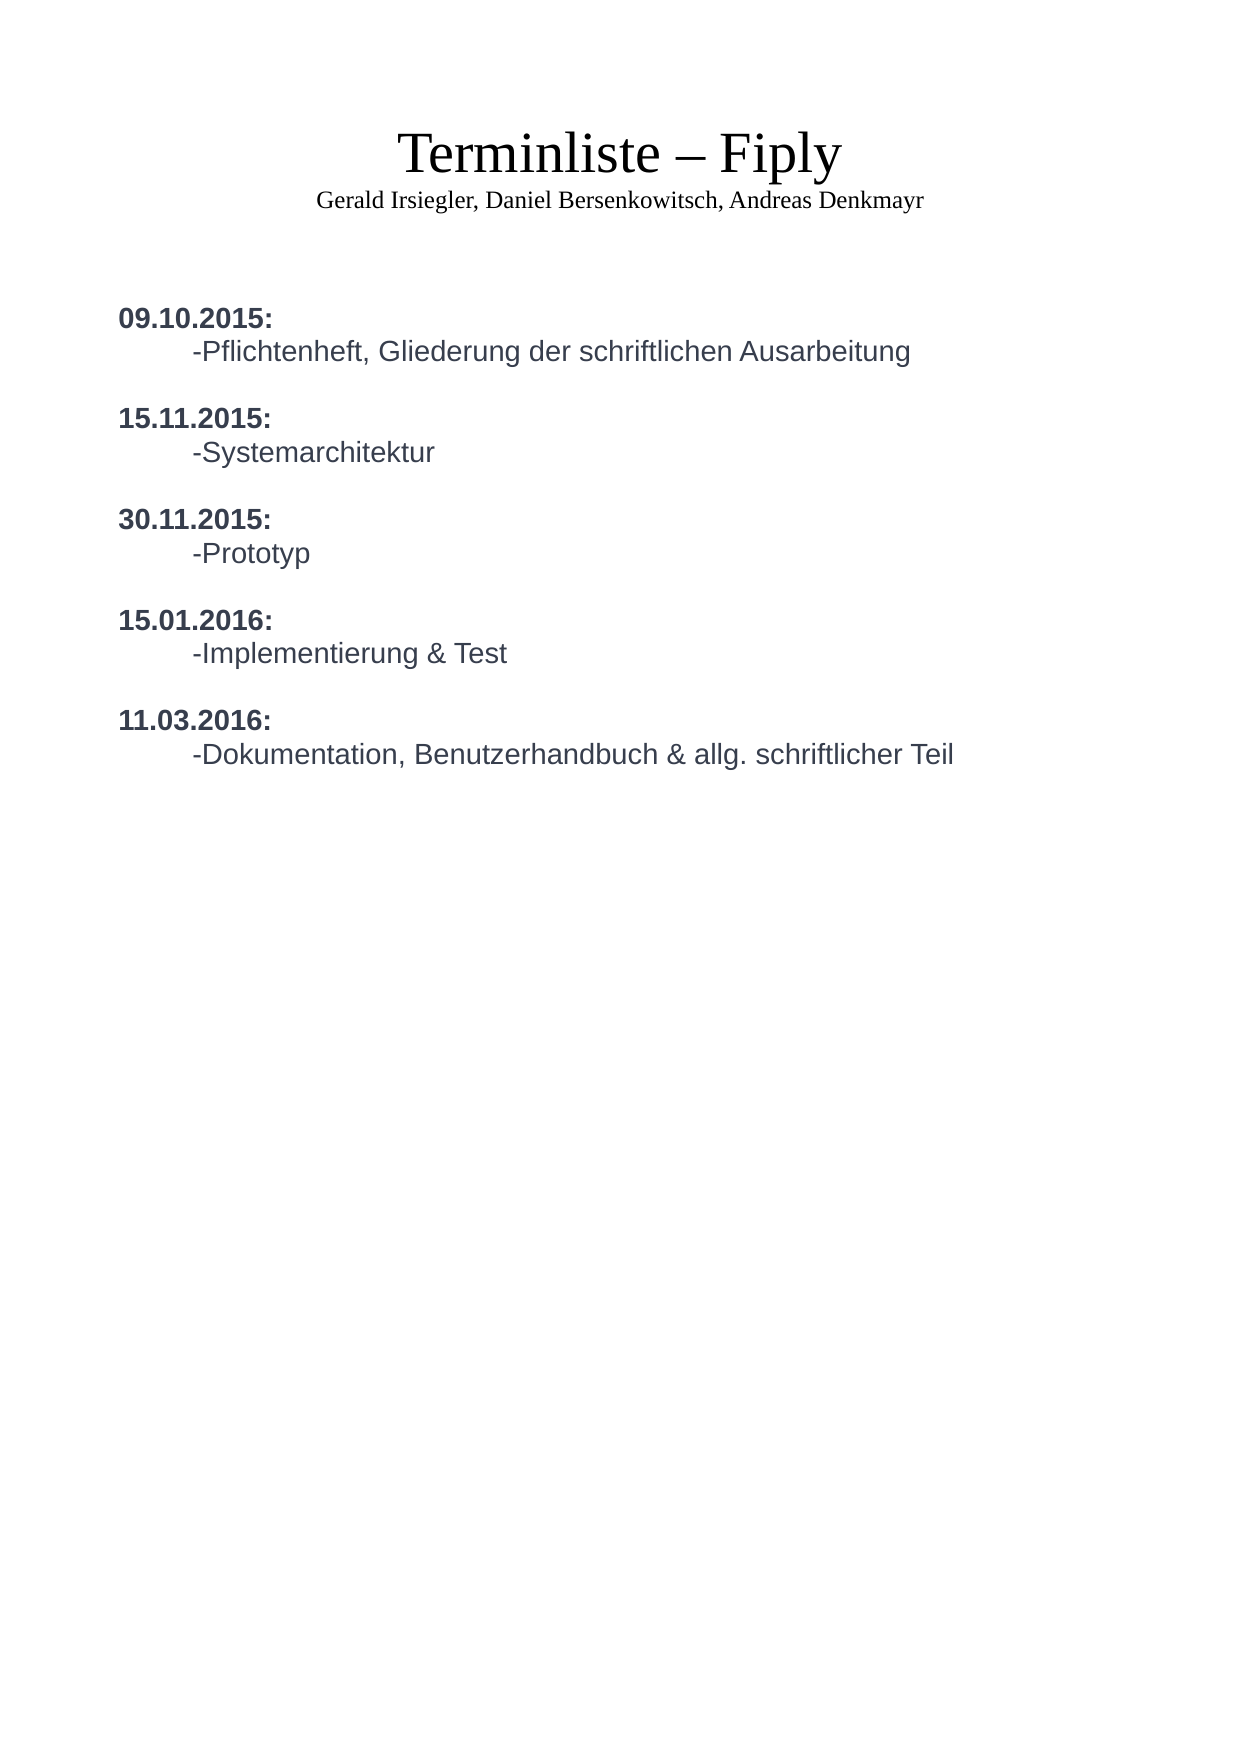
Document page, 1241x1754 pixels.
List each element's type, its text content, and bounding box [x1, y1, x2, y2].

text -Systemarchitektur [118, 435, 1122, 469]
text -Prototyp [118, 536, 1122, 569]
text 15.01.2016: [118, 603, 1122, 636]
text 30.11.2015: [118, 502, 1122, 536]
text -Pflichtenheft, Gliederung der schriftlichen Ausarbeitung [118, 334, 1122, 368]
text 15.11.2015: [118, 402, 1122, 435]
text 11.03.2016: [118, 703, 1122, 737]
text -Implementierung & Test [118, 636, 1122, 670]
text 09.10.2015: [118, 301, 1122, 334]
text -Dokumentation, Benutzerhandbuch & allg. schriftlicher Teil [118, 737, 1122, 771]
